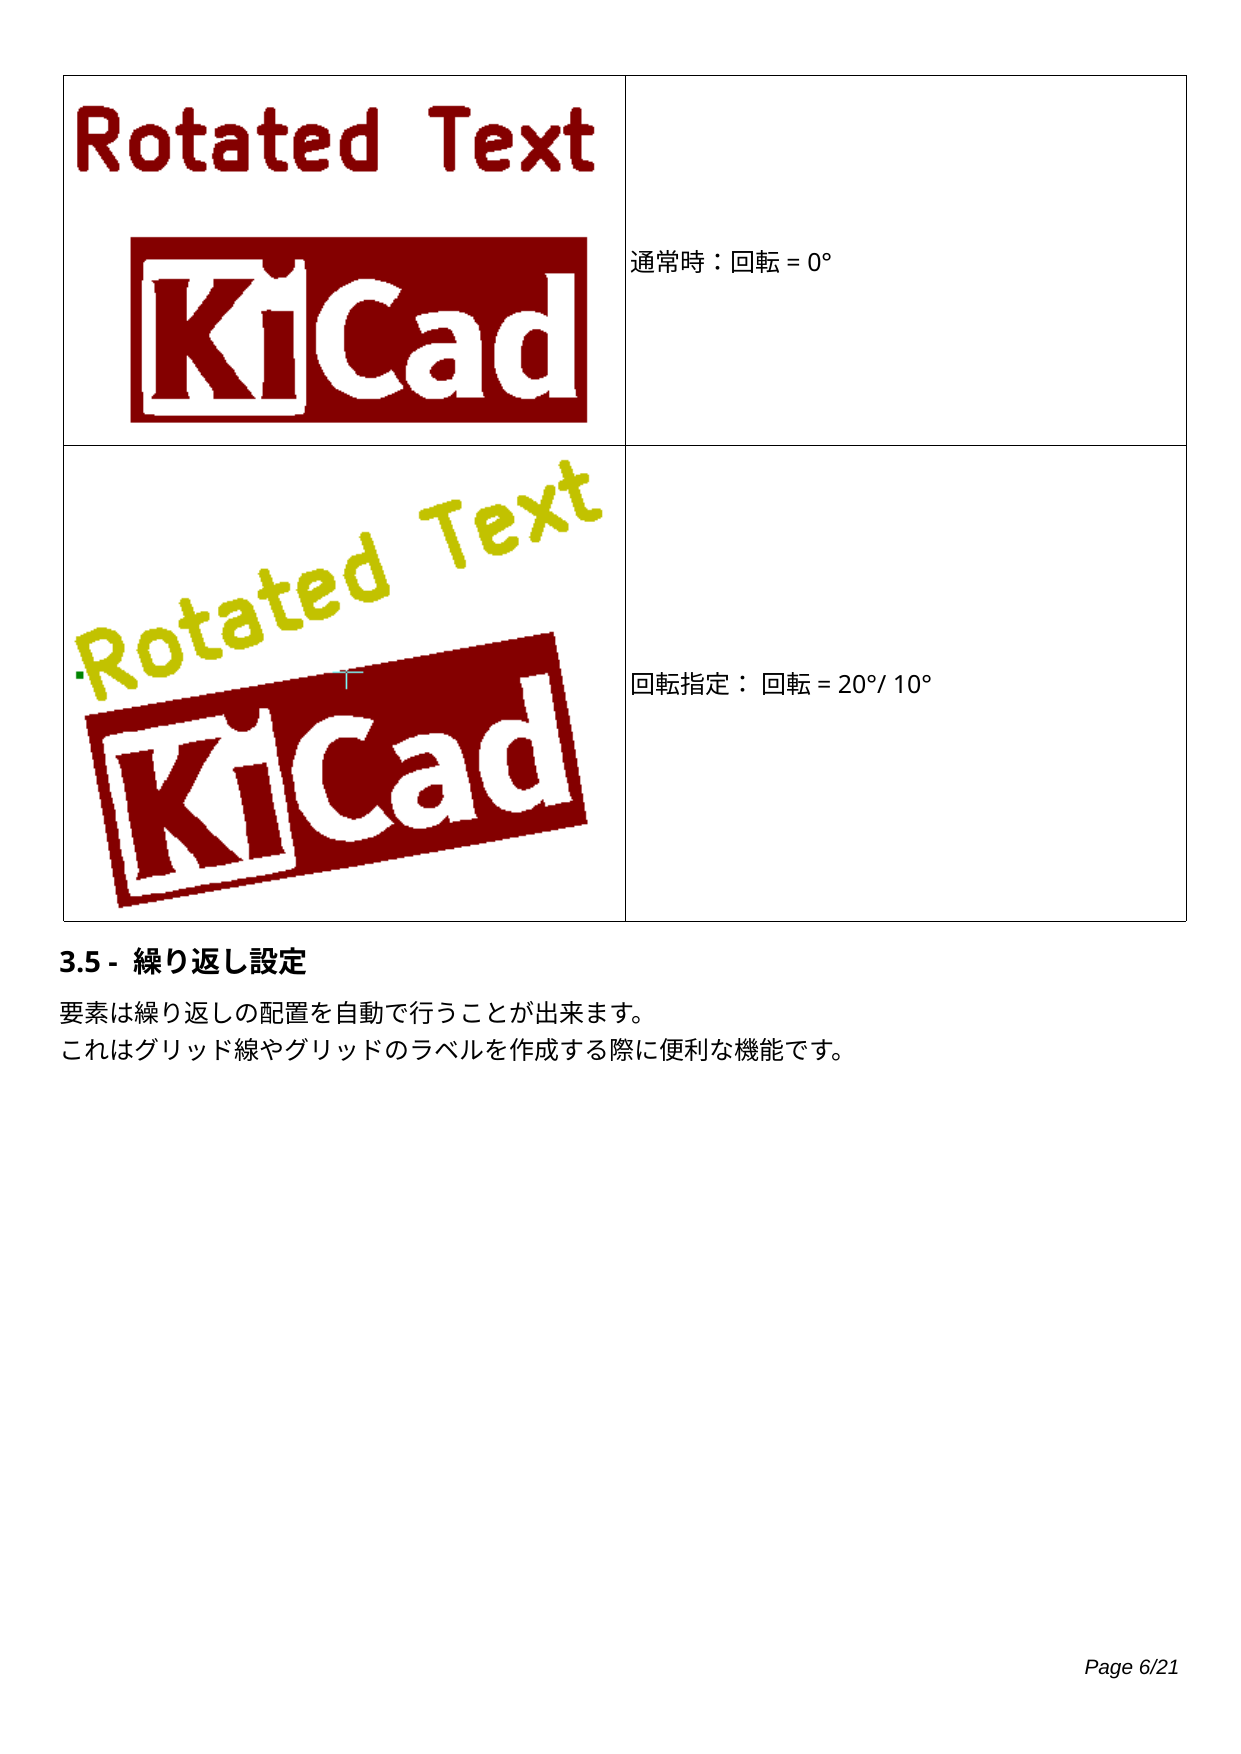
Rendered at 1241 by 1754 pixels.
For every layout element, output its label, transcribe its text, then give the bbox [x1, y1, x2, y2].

table_header [64, 76, 625, 445]
table_cell [64, 446, 625, 921]
text 要素は繰り返しの配置を自動で行うことが出来ます。 [59, 994, 1181, 1030]
table_header 通常時：回転 = 0° [626, 76, 1186, 445]
subtitle 繰り返し設定 [59, 939, 1181, 981]
text これはグリッド線やグリッドのラベルを作成する際に便利な機能です。 [59, 1030, 1181, 1066]
table_cell 回転指定： 回転 = 20°/ 10° [626, 446, 1186, 921]
